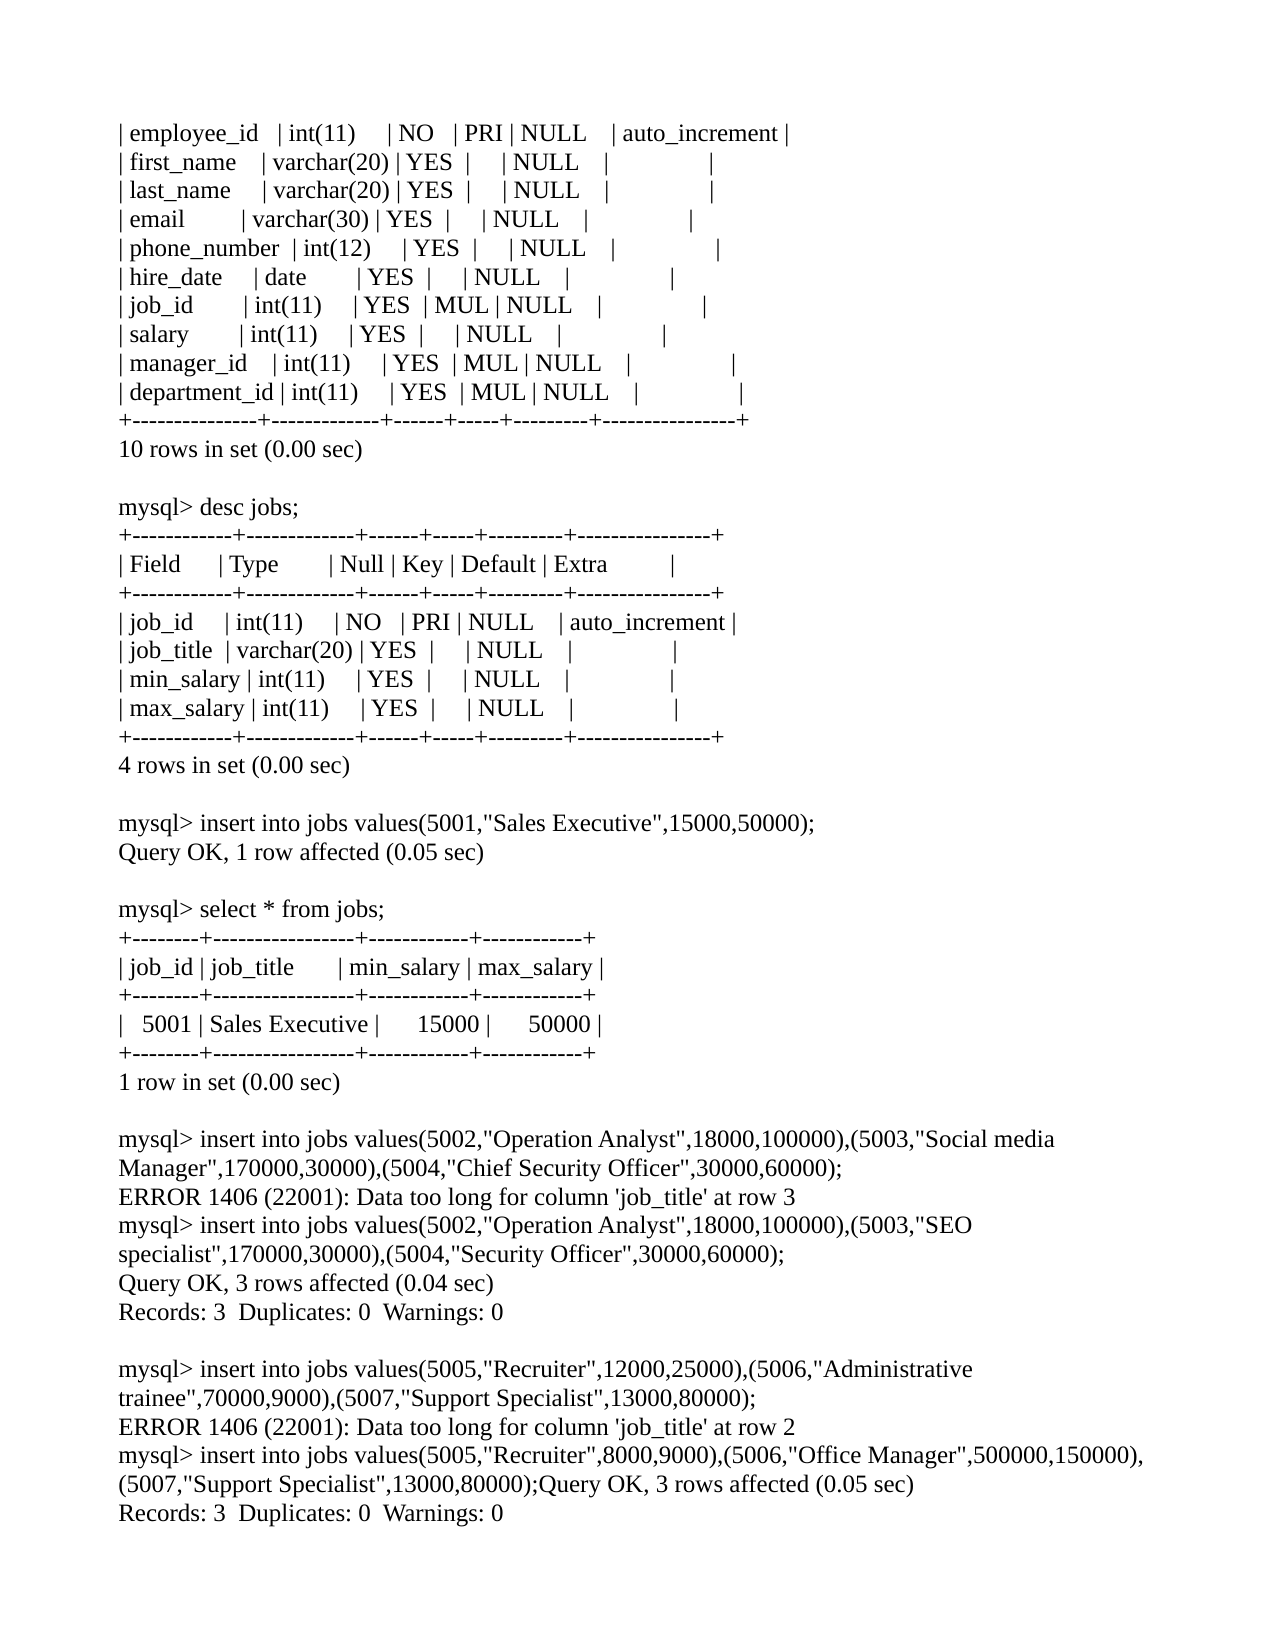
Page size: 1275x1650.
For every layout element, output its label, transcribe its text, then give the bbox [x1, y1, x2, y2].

text +--------+-----------------+------------+------------+ [118, 923, 1157, 952]
text | min_salary | int(11) | YES | | NULL | | [118, 664, 1157, 693]
text | salary | int(11) | YES | | NULL | | [118, 319, 1157, 348]
text | Field | Type | Null | Key | Default | Extra | [118, 549, 1157, 578]
text ERROR 1406 (22001): Data too long for column 'job_title' at row 3 [118, 1182, 1157, 1211]
text | max_salary | int(11) | YES | | NULL | | [118, 693, 1157, 722]
text mysql> insert into jobs values(5002,"Operation Analyst",18000,100000),(5003,"SEO specialist",170000,30000),(5004,"Security Officer",30000,60000); [118, 1211, 1157, 1268]
text | manager_id | int(11) | YES | MUL | NULL | | [118, 348, 1157, 377]
text +------------+-------------+------+-----+---------+----------------+ [118, 722, 1157, 751]
text +------------+-------------+------+-----+---------+----------------+ [118, 578, 1157, 607]
text Query OK, 1 row affected (0.05 sec) [118, 837, 1157, 866]
text +--------+-----------------+------------+------------+ [118, 981, 1157, 1009]
text 4 rows in set (0.00 sec) [118, 751, 1157, 779]
text | job_id | int(11) | YES | MUL | NULL | | [118, 291, 1157, 319]
text | job_id | job_title | min_salary | max_salary | [118, 952, 1157, 981]
text ERROR 1406 (22001): Data too long for column 'job_title' at row 2 [118, 1412, 1157, 1441]
text | employee_id | int(11) | NO | PRI | NULL | auto_increment | [118, 118, 1157, 147]
text Records: 3 Duplicates: 0 Warnings: 0 [118, 1297, 1157, 1326]
text mysql> insert into jobs values(5005,"Recruiter",8000,9000),(5006,"Office Manager",500000,150000),(5007,"Support Specialist",13000,80000);Query OK, 3 rows affected (0.05 sec) [118, 1441, 1157, 1498]
text | hire_date | date | YES | | NULL | | [118, 262, 1157, 291]
text | job_title | varchar(20) | YES | | NULL | | [118, 636, 1157, 664]
text Query OK, 3 rows affected (0.04 sec) [118, 1268, 1157, 1297]
text 1 row in set (0.00 sec) [118, 1067, 1157, 1096]
text +---------------+-------------+------+-----+---------+----------------+ [118, 406, 1157, 434]
text mysql> select * from jobs; [118, 894, 1157, 923]
text | 5001 | Sales Executive | 15000 | 50000 | [118, 1009, 1157, 1038]
text Records: 3 Duplicates: 0 Warnings: 0 [118, 1498, 1157, 1527]
text | phone_number | int(12) | YES | | NULL | | [118, 233, 1157, 262]
text | last_name | varchar(20) | YES | | NULL | | [118, 176, 1157, 204]
text | first_name | varchar(20) | YES | | NULL | | [118, 147, 1157, 176]
text mysql> desc jobs; [118, 492, 1157, 521]
text +--------+-----------------+------------+------------+ [118, 1038, 1157, 1067]
text mysql> insert into jobs values(5005,"Recruiter",12000,25000),(5006,"Administrative trainee",70000,9000),(5007,"Support Specialist",13000,80000); [118, 1354, 1157, 1412]
text | email | varchar(30) | YES | | NULL | | [118, 204, 1157, 233]
text 10 rows in set (0.00 sec) [118, 434, 1157, 463]
text mysql> insert into jobs values(5001,"Sales Executive",15000,50000); [118, 808, 1157, 837]
text | job_id | int(11) | NO | PRI | NULL | auto_increment | [118, 607, 1157, 636]
text mysql> insert into jobs values(5002,"Operation Analyst",18000,100000),(5003,"Social media Manager",170000,30000),(5004,"Chief Security Officer",30000,60000); [118, 1124, 1157, 1182]
text +------------+-------------+------+-----+---------+----------------+ [118, 521, 1157, 549]
text | department_id | int(11) | YES | MUL | NULL | | [118, 377, 1157, 406]
